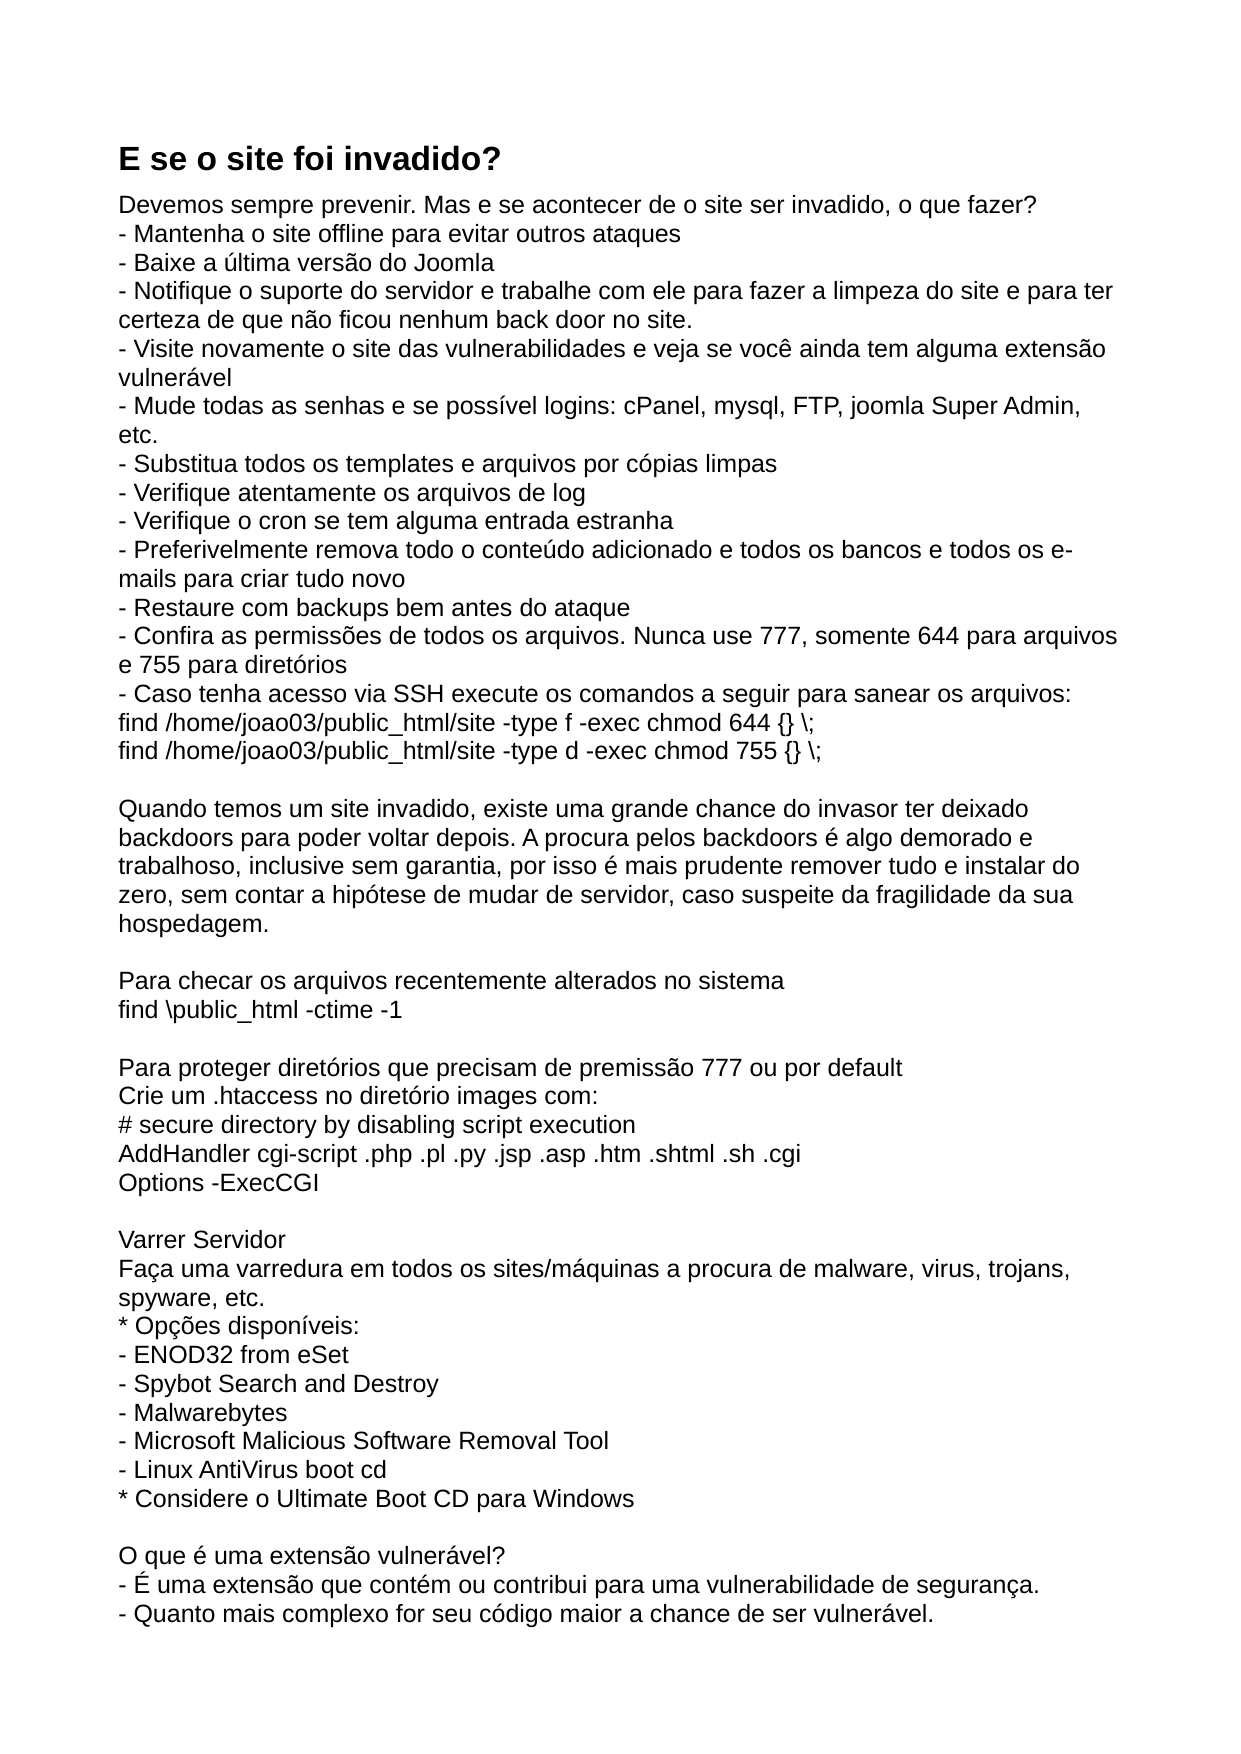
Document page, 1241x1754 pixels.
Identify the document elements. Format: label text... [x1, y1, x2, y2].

text - Notifique o suporte do servidor e trabalhe com ele para fazer a limpeza do site e para ter certeza de que não ficou nenhum back door no site. [118, 276, 1122, 334]
text Para proteger diretórios que precisam de premissão 777 ou por default [118, 1053, 1122, 1081]
text - Preferivelmente remova todo o conteúdo adicionado e todos os bancos e todos os e-mails para criar tudo novo [118, 535, 1122, 593]
text find /home/joao03/public_html/site -type d -exec chmod 755 {} \; [118, 736, 1122, 765]
text # secure directory by disabling script execution [118, 1110, 1122, 1139]
text - Malwarebytes [118, 1398, 1122, 1426]
text - Confira as permissões de todos os arquivos. Nunca use 777, somente 644 para arquivos e 755 para diretórios [118, 621, 1122, 679]
text - Quanto mais complexo for seu código maior a chance de ser vulnerável. [118, 1599, 1122, 1628]
text - Verifique o cron se tem alguma entrada estranha [118, 506, 1122, 535]
text Quando temos um site invadido, existe uma grande chance do invasor ter deixado backdoors para poder voltar depois. A procura pelos backdoors é algo demorado e trabalhoso, inclusive sem garantia, por isso é mais prudente remover tudo e instalar do zero, sem contar a hipótese de mudar de servidor, caso suspeite da fragilidade da sua hospedagem. [118, 794, 1122, 938]
text - Restaure com backups bem antes do ataque [118, 593, 1122, 621]
text - Spybot Search and Destroy [118, 1369, 1122, 1398]
subtitle E se o site foi invadido? [118, 139, 1122, 178]
text - É uma extensão que contém ou contribui para uma vulnerabilidade de segurança. [118, 1570, 1122, 1599]
text - Substitua todos os templates e arquivos por cópias limpas [118, 449, 1122, 478]
text - Caso tenha acesso via SSH execute os comandos a seguir para sanear os arquivos: [118, 679, 1122, 708]
text Crie um .htaccess no diretório images com: [118, 1081, 1122, 1110]
text Faça uma varredura em todos os sites/máquinas a procura de malware, virus, trojans, spyware, etc. [118, 1254, 1122, 1311]
text - Mude todas as senhas e se possível logins: cPanel, mysql, FTP, joomla Super Admin, etc. [118, 391, 1122, 449]
text - Visite novamente o site das vulnerabilidades e veja se você ainda tem alguma extensão vulnerável [118, 334, 1122, 391]
text find /home/joao03/public_html/site -type f -exec chmod 644 {} \; [118, 708, 1122, 736]
text Varrer Servidor [118, 1225, 1122, 1254]
text - Verifique atentamente os arquivos de log [118, 478, 1122, 506]
text - Microsoft Malicious Software Removal Tool [118, 1426, 1122, 1455]
text - ENOD32 from eSet [118, 1340, 1122, 1369]
text Devemos sempre prevenir. Mas e se acontecer de o site ser invadido, o que fazer? [118, 190, 1122, 219]
text * Opções disponíveis: [118, 1311, 1122, 1340]
text - Mantenha o site offline para evitar outros ataques [118, 219, 1122, 248]
text - Linux AntiVirus boot cd [118, 1455, 1122, 1484]
text * Considere o Ultimate Boot CD para Windows [118, 1484, 1122, 1513]
text O que é uma extensão vulnerável? [118, 1541, 1122, 1570]
text AddHandler cgi-script .php .pl .py .jsp .asp .htm .shtml .sh .cgi [118, 1139, 1122, 1168]
text Options -ExecCGI [118, 1168, 1122, 1196]
text - Baixe a última versão do Joomla [118, 248, 1122, 276]
text Para checar os arquivos recentemente alterados no sistema [118, 966, 1122, 995]
text find \public_html -ctime -1 [118, 995, 1122, 1024]
